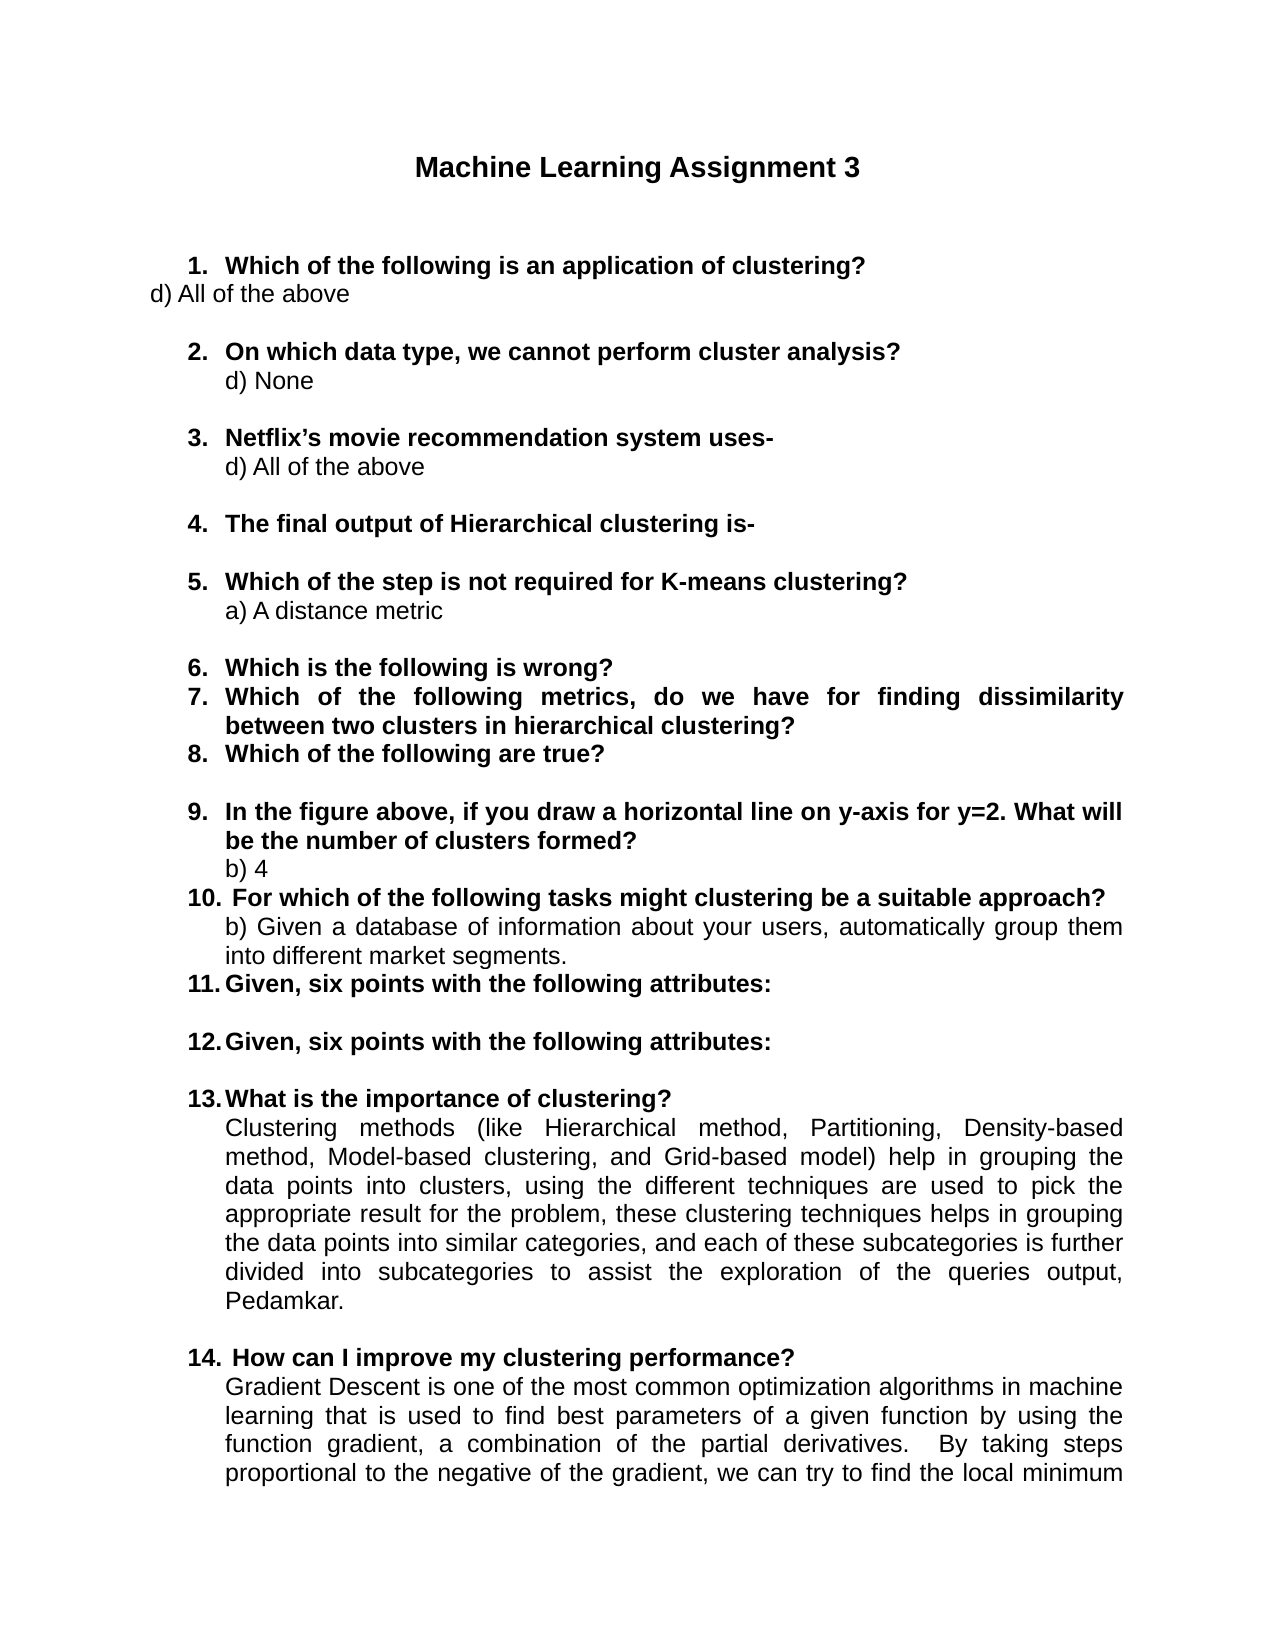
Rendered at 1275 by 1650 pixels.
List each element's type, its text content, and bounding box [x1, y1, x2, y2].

list a) A distance metric [187, 596, 1125, 624]
list b) 4 [187, 854, 1125, 883]
list For which of the following tasks might clustering be a suitable approach? [187, 883, 1125, 912]
list Which is the following is wrong? [187, 653, 1125, 682]
text d) All of the above [150, 279, 1125, 308]
list Which of the following is an application of clustering? [187, 251, 1125, 279]
list How can I improve my clustering performance? [187, 1343, 1125, 1372]
list Given, six points with the following attributes: [187, 969, 1125, 998]
list b) Given a database of information about your users, automatically group them into different market segments. [187, 912, 1125, 969]
list d) All of the above [187, 452, 1125, 481]
list In the figure above, if you draw a horizontal line on y-axis for y=2. What will be the number of clusters formed? [187, 797, 1125, 854]
list d) None [187, 366, 1125, 394]
list The final output of Hierarchical clustering is- [187, 509, 1125, 538]
list Clustering methods (like Hierarchical method, Partitioning, Density-based method, Model-based clustering, and Grid-based model) help in grouping the data points into clusters, using the different techniques are used to pick the appropriate result for the problem, these clustering techniques helps in grouping the data points into similar categories, and each of these subcategories is further divided into subcategories to assist the exploration of the queries output, Pedamkar. [187, 1113, 1125, 1314]
list On which data type, we cannot perform cluster analysis? [187, 337, 1125, 366]
list Which of the following are true? [187, 739, 1125, 768]
list Netflix’s movie recommendation system uses- [187, 423, 1125, 452]
list What is the importance of clustering? [187, 1084, 1125, 1113]
text Machine Learning Assignment 3 [150, 150, 1125, 183]
list Given, six points with the following attributes: [187, 1027, 1125, 1056]
list Which of the following metrics, do we have for finding dissimilarity between two clusters in hierarchical clustering? [187, 682, 1125, 739]
list Gradient Descent is one of the most common optimization algorithms in machine learning that is used to find best parameters of a given function by using the function gradient, a combination of the partial derivatives. By taking steps proportional to the negative of the gradient, we can try to find the local minimum [187, 1372, 1125, 1487]
list Which of the step is not required for K-means clustering? [187, 567, 1125, 596]
